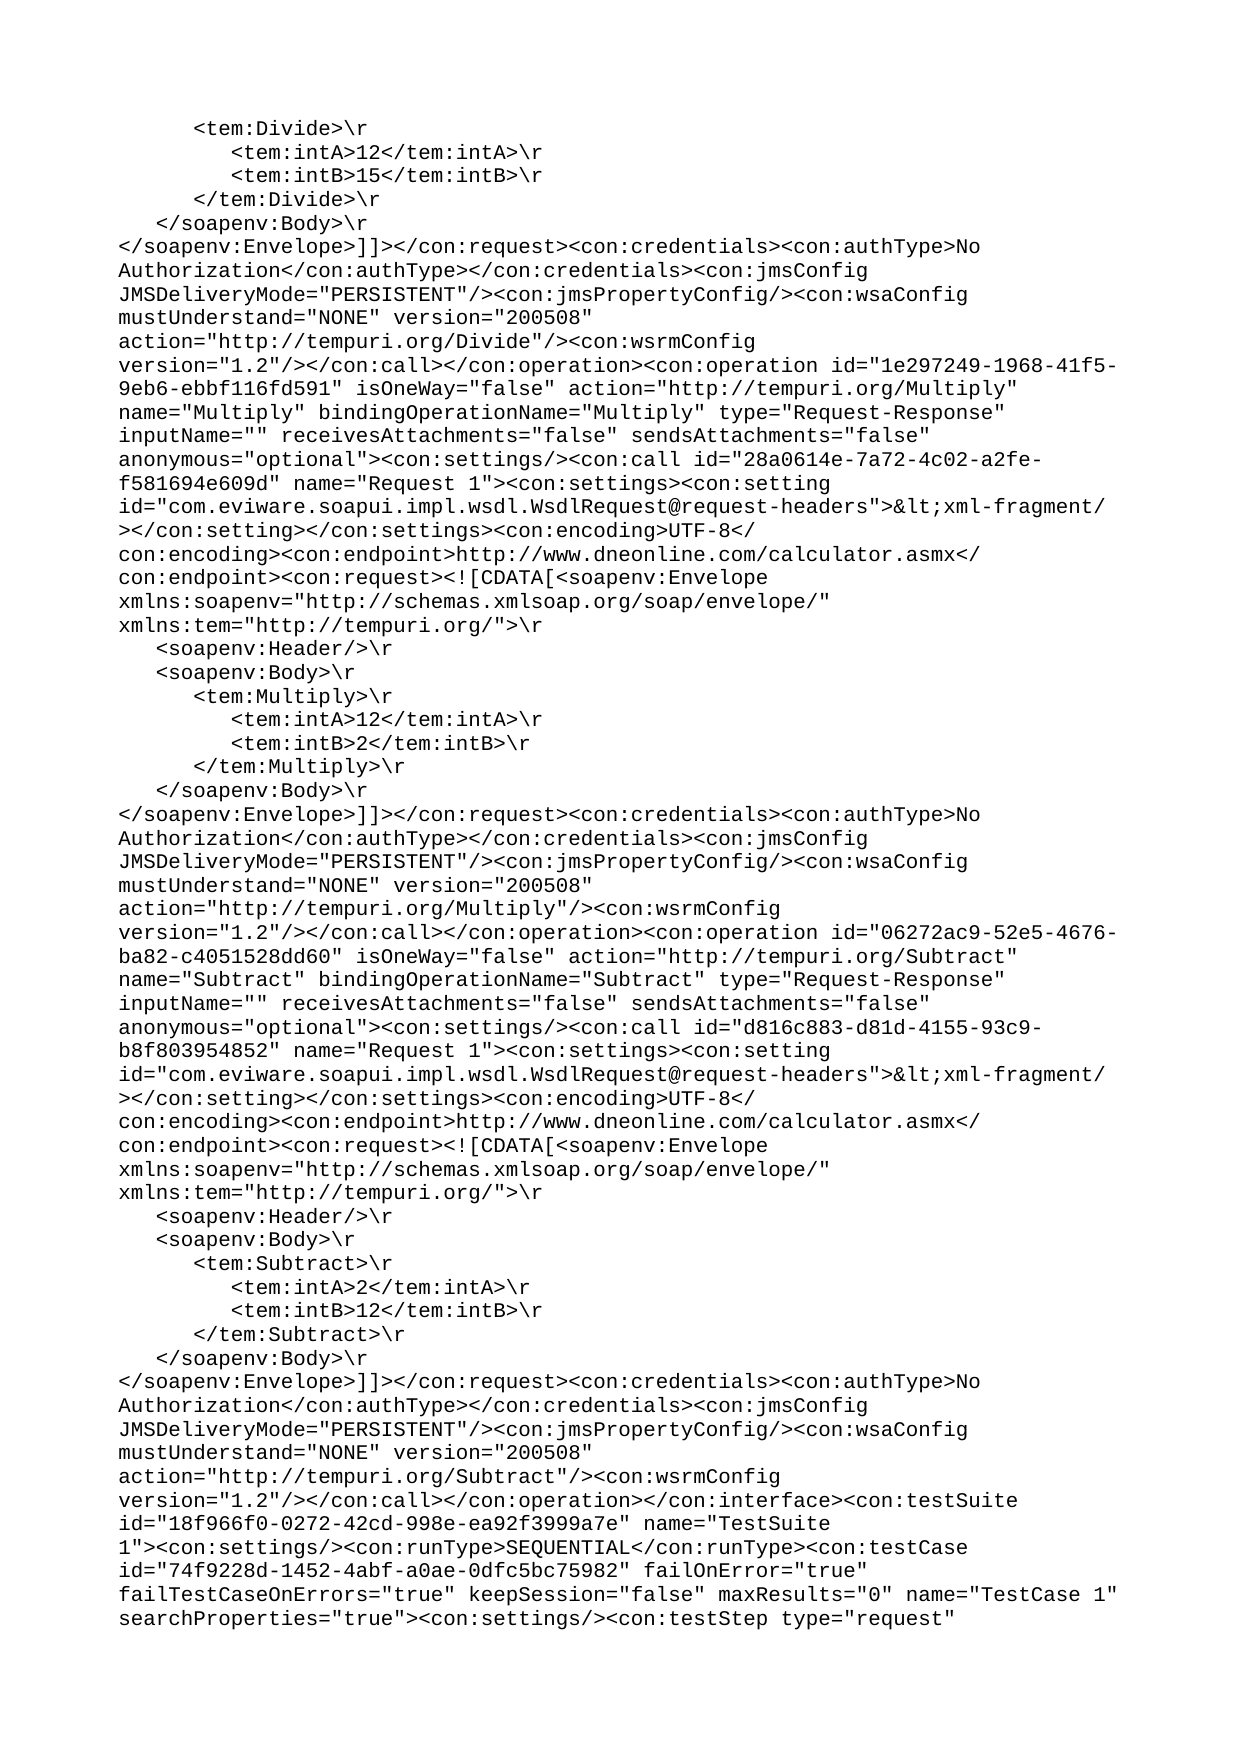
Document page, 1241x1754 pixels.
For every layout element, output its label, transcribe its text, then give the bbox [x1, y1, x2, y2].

text <tem:intA>12</tem:intA>\r [118, 142, 1122, 165]
text </tem:Subtract>\r [118, 1324, 1122, 1348]
text <soapenv:Body>\r [118, 1229, 1122, 1253]
text </tem:Divide>\r [118, 189, 1122, 213]
text </soapenv:Envelope>]]></con:request><con:credentials><con:authType>No Authorization</con:authType></con:credentials><con:jmsConfig JMSDeliveryMode="PERSISTENT"/><con:jmsPropertyConfig/><con:wsaConfig mustUnderstand="NONE" version="200508" action="http://tempuri.org/Divide"/><con:wsrmConfig version="1.2"/></con:call></con:operation><con:operation id="1e297249-1968-41f5-9eb6-ebbf116fd591" isOneWay="false" action="http://tempuri.org/Multiply" name="Multiply" bindingOperationName="Multiply" type="Request-Response" inputName="" receivesAttachments="false" sendsAttachments="false" anonymous="optional"><con:settings/><con:call id="28a0614e-7a72-4c02-a2fe-f581694e609d" name="Request 1"><con:settings><con:setting id="com.eviware.soapui.impl.wsdl.WsdlRequest@request-headers">&lt;xml-fragment/></con:setting></con:settings><con:encoding>UTF-8</con:encoding><con:endpoint>http://www.dneonline.com/calculator.asmx</con:endpoint><con:request><![CDATA[<soapenv:Envelope xmlns:soapenv="http://schemas.xmlsoap.org/soap/envelope/" xmlns:tem="http://tempuri.org/">\r [118, 236, 1122, 638]
text </soapenv:Envelope>]]></con:request><con:credentials><con:authType>No Authorization</con:authType></con:credentials><con:jmsConfig JMSDeliveryMode="PERSISTENT"/><con:jmsPropertyConfig/><con:wsaConfig mustUnderstand="NONE" version="200508" action="http://tempuri.org/Multiply"/><con:wsrmConfig version="1.2"/></con:call></con:operation><con:operation id="06272ac9-52e5-4676-ba82-c4051528dd60" isOneWay="false" action="http://tempuri.org/Subtract" name="Subtract" bindingOperationName="Subtract" type="Request-Response" inputName="" receivesAttachments="false" sendsAttachments="false" anonymous="optional"><con:settings/><con:call id="d816c883-d81d-4155-93c9-b8f803954852" name="Request 1"><con:settings><con:setting id="com.eviware.soapui.impl.wsdl.WsdlRequest@request-headers">&lt;xml-fragment/></con:setting></con:settings><con:encoding>UTF-8</con:encoding><con:endpoint>http://www.dneonline.com/calculator.asmx</con:endpoint><con:request><![CDATA[<soapenv:Envelope xmlns:soapenv="http://schemas.xmlsoap.org/soap/envelope/" xmlns:tem="http://tempuri.org/">\r [118, 804, 1122, 1206]
text <tem:Multiply>\r [118, 686, 1122, 709]
text <tem:intA>2</tem:intA>\r [118, 1277, 1122, 1300]
text </tem:Multiply>\r [118, 757, 1122, 780]
text </soapenv:Body>\r [118, 1348, 1122, 1371]
text <tem:Divide>\r [118, 118, 1122, 142]
text </soapenv:Envelope>]]></con:request><con:credentials><con:authType>No Authorization</con:authType></con:credentials><con:jmsConfig JMSDeliveryMode="PERSISTENT"/><con:jmsPropertyConfig/><con:wsaConfig mustUnderstand="NONE" version="200508" action="http://tempuri.org/Subtract"/><con:wsrmConfig version="1.2"/></con:call></con:operation></con:interface><con:testSuite id="18f966f0-0272-42cd-998e-ea92f3999a7e" name="TestSuite 1"><con:settings/><con:runType>SEQUENTIAL</con:runType><con:testCase id="74f9228d-1452-4abf-a0ae-0dfc5bc75982" failOnError="true" failTestCaseOnErrors="true" keepSession="false" maxResults="0" name="TestCase 1" searchProperties="true"><con:settings/><con:testStep type="request" [118, 1371, 1122, 1631]
text <tem:intA>12</tem:intA>\r [118, 709, 1122, 733]
text <soapenv:Header/>\r [118, 638, 1122, 662]
text <tem:Subtract>\r [118, 1253, 1122, 1277]
text <tem:intB>15</tem:intB>\r [118, 165, 1122, 189]
text </soapenv:Body>\r [118, 213, 1122, 236]
text <tem:intB>12</tem:intB>\r [118, 1300, 1122, 1324]
text </soapenv:Body>\r [118, 780, 1122, 804]
text <tem:intB>2</tem:intB>\r [118, 733, 1122, 757]
text <soapenv:Header/>\r [118, 1206, 1122, 1229]
text <soapenv:Body>\r [118, 662, 1122, 686]
